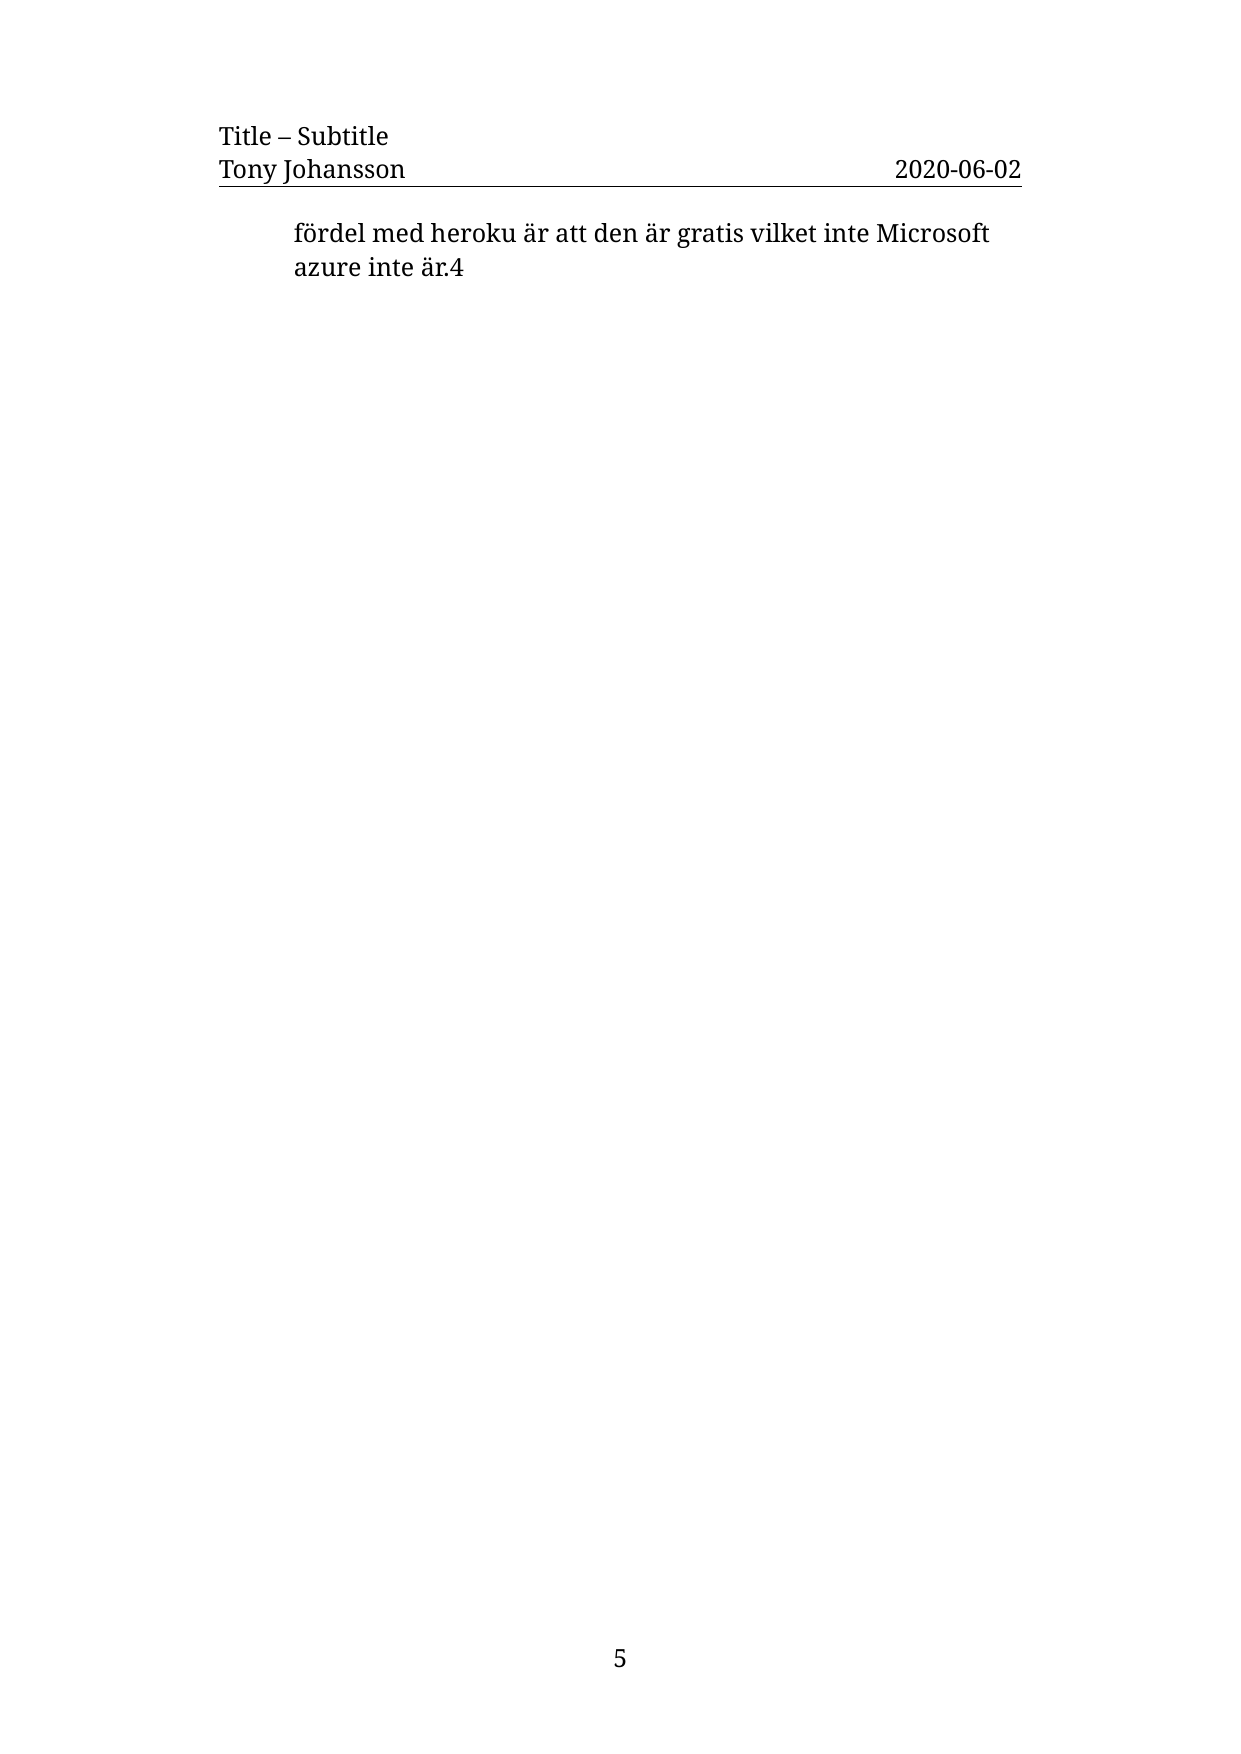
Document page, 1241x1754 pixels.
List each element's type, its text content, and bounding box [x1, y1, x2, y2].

list fördel med heroku är att den är gratis vilket inte Microsoft azure inte är.4 [256, 216, 1022, 284]
